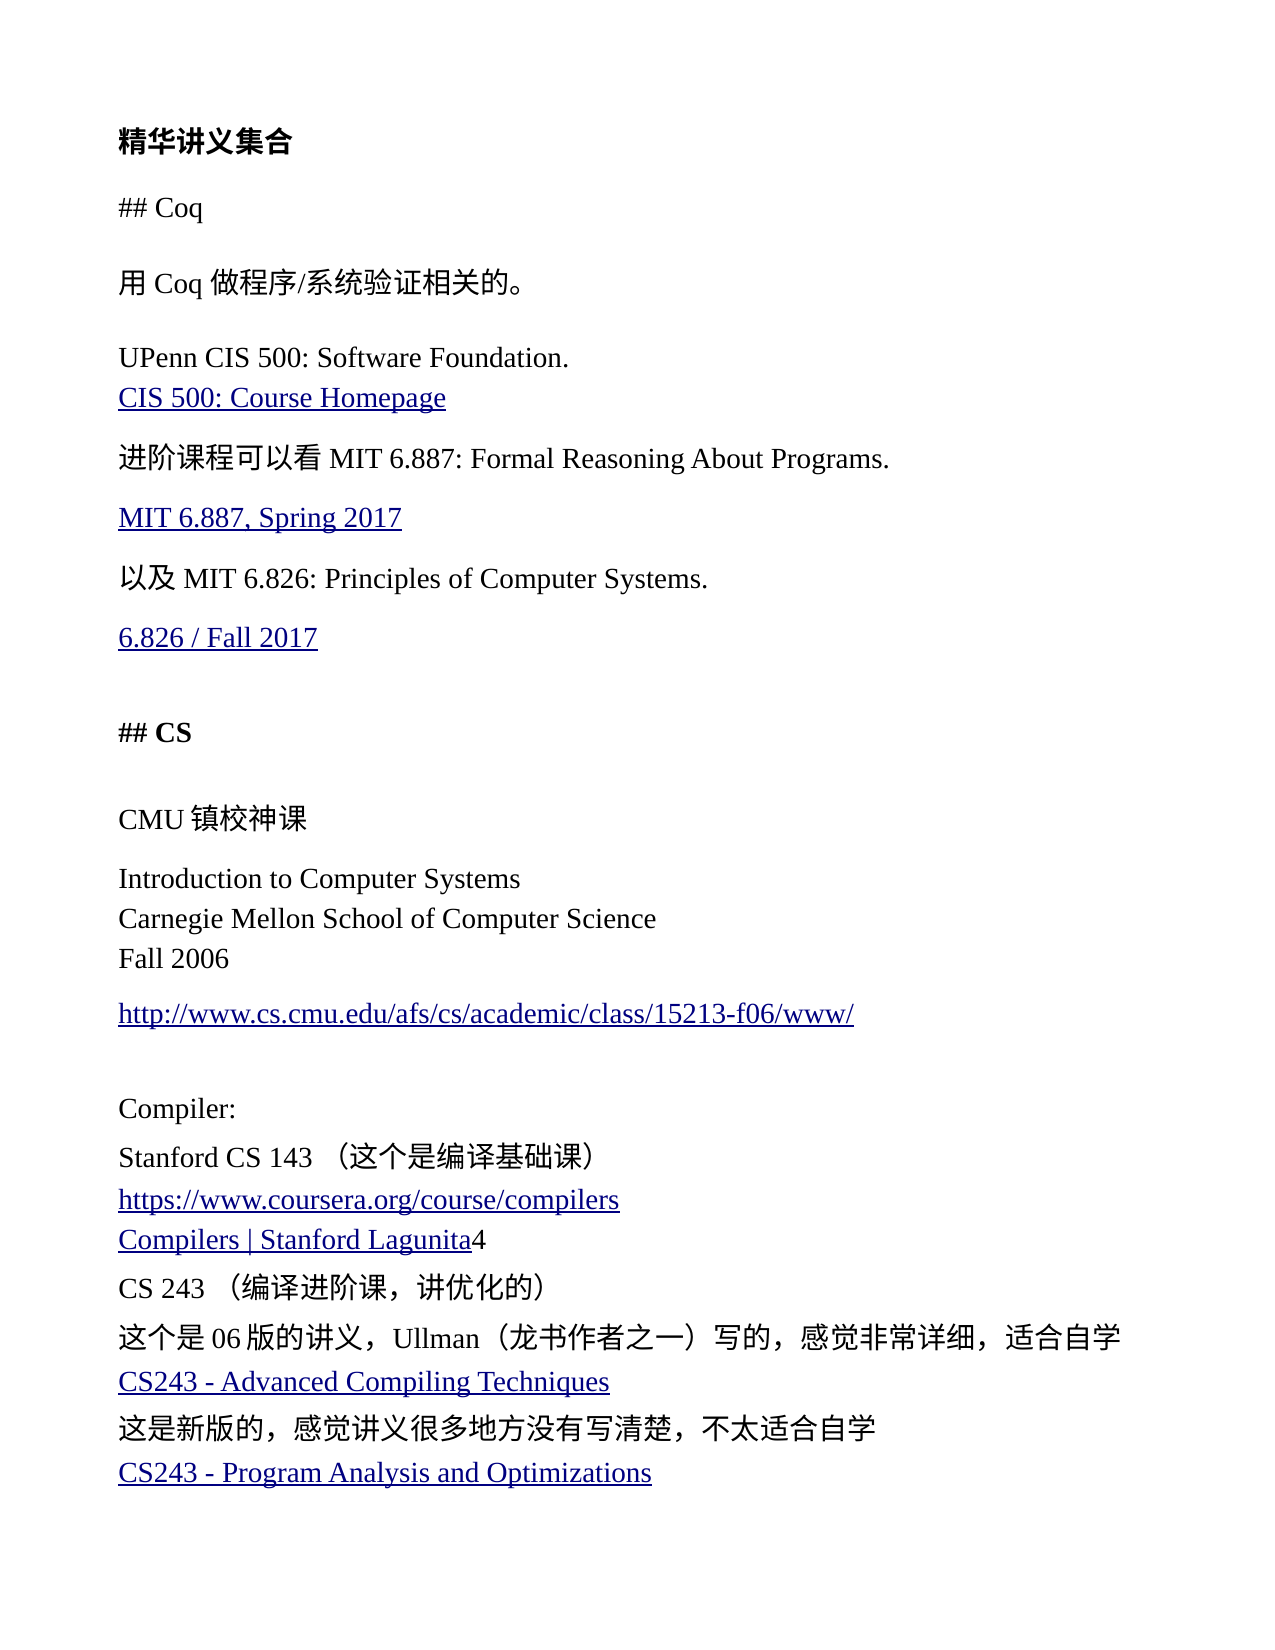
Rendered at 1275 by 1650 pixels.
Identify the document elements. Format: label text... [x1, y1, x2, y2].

text Compiler: Stanford CS 143 （这个是编译基础课） https://www.coursera.org/course/compilers Compilers | Stanford Lagunita4 CS 243 （编译进阶课，讲优化的） 这个是06版的讲义，Ullman（龙书作者之一）写的，感觉非常详细，适合自学 CS243 - Advanced Compiling Techniques 这是新版的，感觉讲义很多地方没有写清楚，不太适合自学 CS243 - Program Analysis and Optimizations [118, 1091, 1157, 1488]
text Introduction to Computer Systems Carnegie Mellon School of Computer Science Fall 2006 [118, 861, 1157, 975]
text ## CS [118, 715, 1157, 749]
text CMU镇校神课 [118, 796, 1157, 838]
text 6.826 / Fall 2017 [118, 620, 1157, 654]
text 精华讲义集合 [118, 118, 1157, 160]
text http://www.cs.cmu.edu/afs/cs/academic/class/15213-f06/www/ [118, 996, 1157, 1030]
text 用 Coq 做程序/系统验证相关的。 [118, 259, 1157, 302]
text UPenn CIS 500: Software Foundation. CIS 500: Course Homepage [118, 340, 1157, 413]
text ## Coq [118, 190, 1157, 223]
text MIT 6.887, Spring 2017 [118, 500, 1157, 534]
text 进阶课程可以看 MIT 6.887: Formal Reasoning About Programs. [118, 435, 1157, 477]
text 以及 MIT 6.826: Principles of Computer Systems. [118, 555, 1157, 597]
